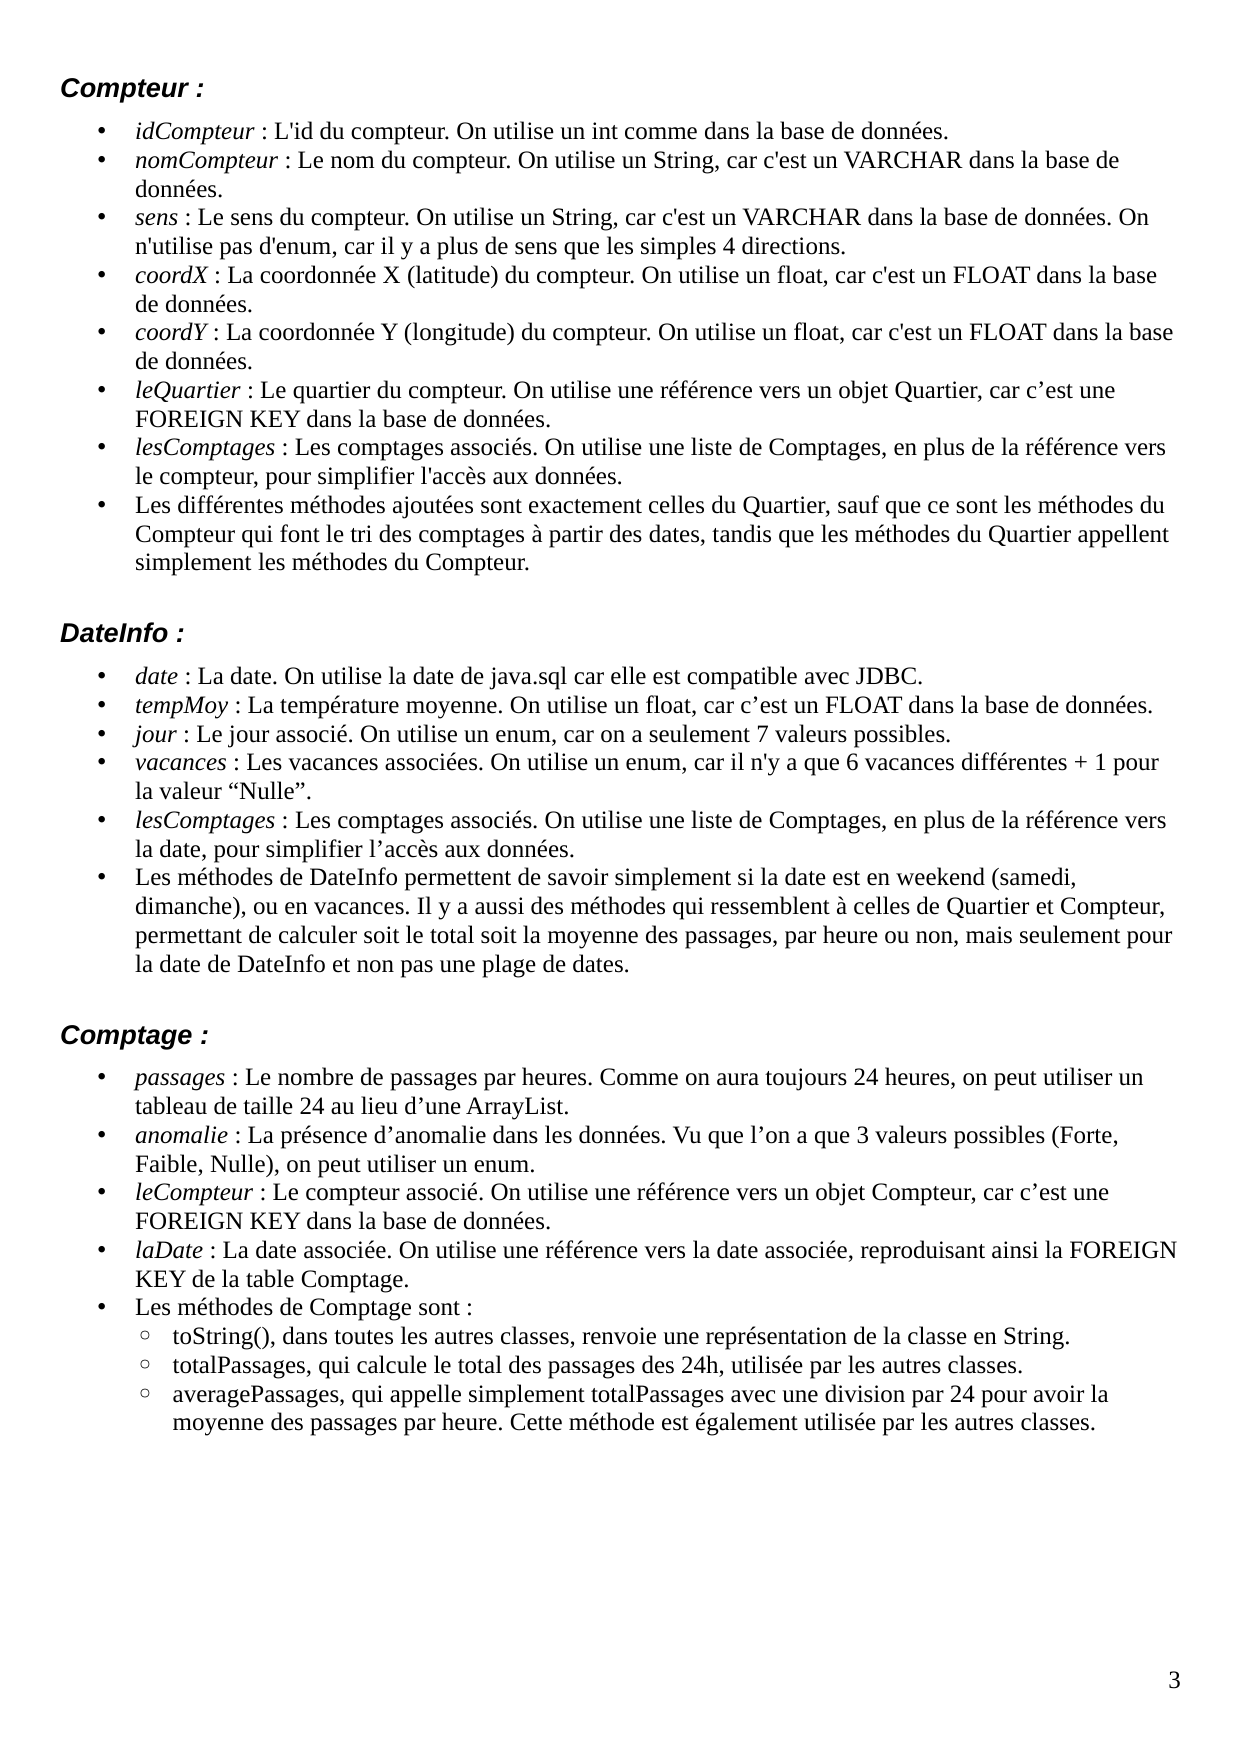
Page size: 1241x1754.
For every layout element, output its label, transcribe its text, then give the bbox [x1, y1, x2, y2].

list leCompteur : Le compteur associé. On utilise une référence vers un objet Compteur, car c’est une FOREIGN KEY dans la base de données. [97, 1177, 1181, 1235]
list lesComptages : Les comptages associés. On utilise une liste de Comptages, en plus de la référence vers la date, pour simplifier l’accès aux données. [97, 805, 1181, 862]
subtitle DateInfo : [60, 617, 1181, 649]
list vacances : Les vacances associées. On utilise un enum, car il n'y a que 6 vacances différentes + 1 pour la valeur “Nulle”. [97, 747, 1181, 805]
list sens : Le sens du compteur. On utilise un String, car c'est un VARCHAR dans la base de données. On n'utilise pas d'enum, car il y a plus de sens que les simples 4 directions. [97, 202, 1181, 260]
list nomCompteur : Le nom du compteur. On utilise un String, car c'est un VARCHAR dans la base de données. [97, 145, 1181, 202]
list passages : Le nombre de passages par heures. Comme on aura toujours 24 heures, on peut utiliser un tableau de taille 24 au lieu d’une ArrayList. [97, 1062, 1181, 1120]
list Les méthodes de Comptage sont : [97, 1292, 1181, 1321]
list jour : Le jour associé. On utilise un enum, car on a seulement 7 valeurs possibles. [97, 719, 1181, 747]
list tempMoy : La température moyenne. On utilise un float, car c’est un FLOAT dans la base de données. [97, 690, 1181, 719]
list coordX : La coordonnée X (latitude) du compteur. On utilise un float, car c'est un FLOAT dans la base de données. [97, 260, 1181, 317]
list Les méthodes de DateInfo permettent de savoir simplement si la date est en weekend (samedi, dimanche), ou en vacances. Il y a aussi des méthodes qui ressemblent à celles de Quartier et Compteur, permettant de calculer soit le total soit la moyenne des passages, par heure ou non, mais seulement pour la date de DateInfo et non pas une plage de dates. [97, 862, 1181, 977]
list date : La date. On utilise la date de java.sql car elle est compatible avec JDBC. [97, 661, 1181, 690]
list totalPassages, qui calcule le total des passages des 24h, utilisée par les autres classes. [135, 1350, 1181, 1379]
subtitle Comptage : [60, 1019, 1181, 1050]
list idCompteur : L'id du compteur. On utilise un int comme dans la base de données. [97, 116, 1181, 145]
list leQuartier : Le quartier du compteur. On utilise une référence vers un objet Quartier, car c’est une FOREIGN KEY dans la base de données. [97, 375, 1181, 432]
list lesComptages : Les comptages associés. On utilise une liste de Comptages, en plus de la référence vers le compteur, pour simplifier l'accès aux données. [97, 432, 1181, 490]
list anomalie : La présence d’anomalie dans les données. Vu que l’on a que 3 valeurs possibles (Forte, Faible, Nulle), on peut utiliser un enum. [97, 1120, 1181, 1177]
list toString(), dans toutes les autres classes, renvoie une représentation de la classe en String. [135, 1321, 1181, 1350]
list Les différentes méthodes ajoutées sont exactement celles du Quartier, sauf que ce sont les méthodes du Compteur qui font le tri des comptages à partir des dates, tandis que les méthodes du Quartier appellent simplement les méthodes du Compteur. [97, 490, 1181, 576]
list laDate : La date associée. On utilise une référence vers la date associée, reproduisant ainsi la FOREIGN KEY de la table Comptage. [97, 1235, 1181, 1292]
list averagePassages, qui appelle simplement totalPassages avec une division par 24 pour avoir la moyenne des passages par heure. Cette méthode est également utilisée par les autres classes. [135, 1379, 1181, 1436]
subtitle Compteur : [60, 72, 1181, 104]
list coordY : La coordonnée Y (longitude) du compteur. On utilise un float, car c'est un FLOAT dans la base de données. [97, 317, 1181, 375]
